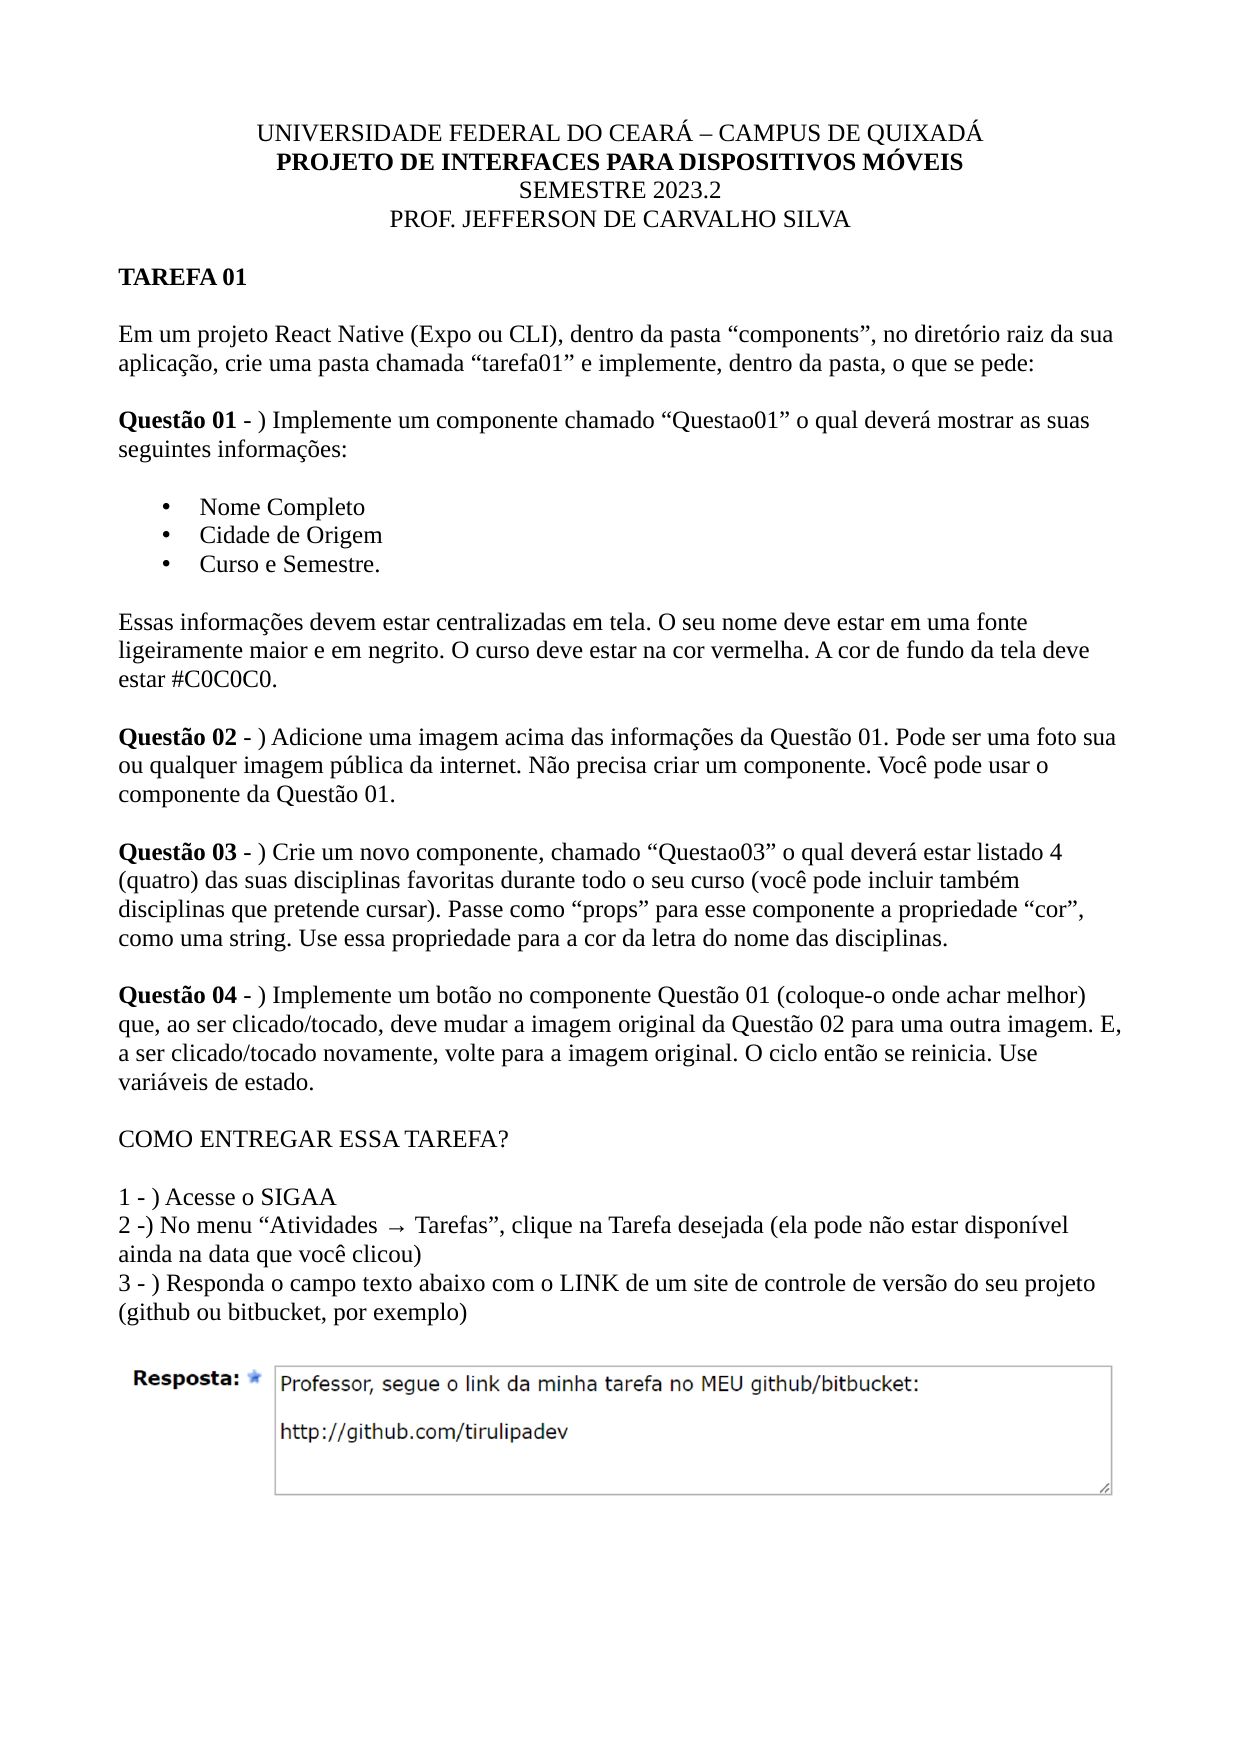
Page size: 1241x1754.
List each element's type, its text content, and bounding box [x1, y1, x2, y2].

text 1 - ) Acesse o SIGAA [118, 1182, 1122, 1211]
text 2 -) No menu “Atividades → Tarefas”, clique na Tarefa desejada (ela pode não estar disponível ainda na data que você clicou) [118, 1211, 1122, 1268]
text PROF. JEFFERSON DE CARVALHO SILVA [118, 204, 1122, 233]
text Em um projeto React Native (Expo ou CLI), dentro da pasta “components”, no diretório raiz da sua aplicação, crie uma pasta chamada “tarefa01” e implemente, dentro da pasta, o que se pede: [118, 319, 1122, 377]
text 3 - ) Responda o campo texto abaixo com o LINK de um site de controle de versão do seu projeto (github ou bitbucket, por exemplo) [118, 1268, 1122, 1326]
picture [118, 1354, 1123, 1506]
list Nome Completo [162, 492, 1122, 521]
text TAREFA 01 [118, 262, 1122, 291]
text Questão 03 - ) Crie um novo componente, chamado “Questao03” o qual deverá estar listado 4 (quatro) das suas disciplinas favoritas durante todo o seu curso (você pode incluir também disciplinas que pretende cursar). Passe como “props” para esse componente a propriedade “cor”, como uma string. Use essa propriedade para a cor da letra do nome das disciplinas. [118, 837, 1122, 952]
list Curso e Semestre. [162, 549, 1122, 578]
text COMO ENTREGAR ESSA TAREFA? [118, 1124, 1122, 1153]
text UNIVERSIDADE FEDERAL DO CEARÁ – CAMPUS DE QUIXADÁ [118, 118, 1122, 147]
text Questão 02 - ) Adicione uma imagem acima das informações da Questão 01. Pode ser uma foto sua ou qualquer imagem pública da internet. Não precisa criar um componente. Você pode usar o componente da Questão 01. [118, 722, 1122, 808]
text PROJETO DE INTERFACES PARA DISPOSITIVOS MÓVEIS [118, 147, 1122, 176]
text Essas informações devem estar centralizadas em tela. O seu nome deve estar em uma fonte ligeiramente maior e em negrito. O curso deve estar na cor vermelha. A cor de fundo da tela deve estar #C0C0C0. [118, 607, 1122, 693]
text Questão 04 - ) Implemente um botão no componente Questão 01 (coloque-o onde achar melhor) que, ao ser clicado/tocado, deve mudar a imagem original da Questão 02 para uma outra imagem. E, a ser clicado/tocado novamente, volte para a imagem original. O ciclo então se reinicia. Use variáveis de estado. [118, 981, 1122, 1096]
text SEMESTRE 2023.2 [118, 176, 1122, 204]
list Cidade de Origem [162, 521, 1122, 549]
text Questão 01 - ) Implemente um componente chamado “Questao01” o qual deverá mostrar as suas seguintes informações: [118, 406, 1122, 463]
